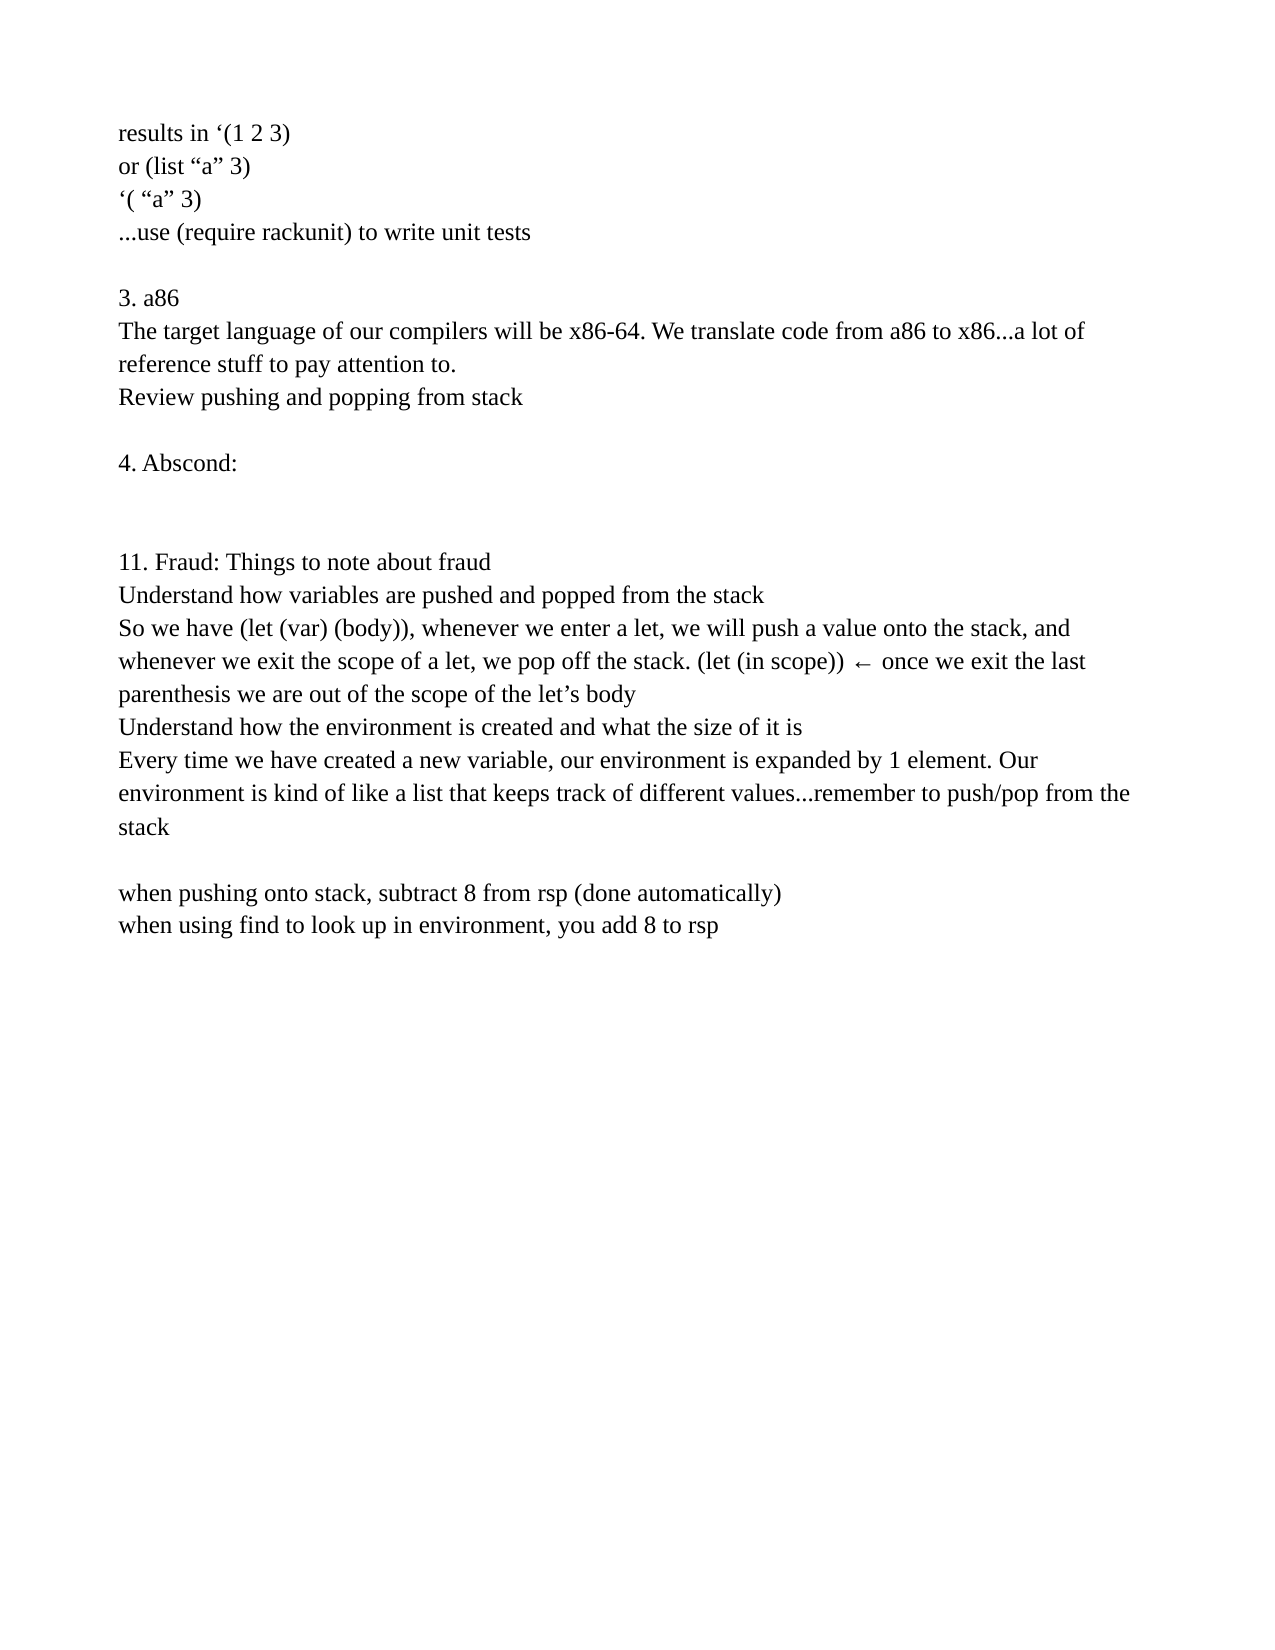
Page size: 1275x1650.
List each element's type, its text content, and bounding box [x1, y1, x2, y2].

text So we have (let (var) (body)), whenever we enter a let, we will push a value onto the stack, and whenever we exit the scope of a let, we pop off the stack. (let (in scope)) ← once we exit the last parenthesis we are out of the scope of the let’s body [118, 613, 1157, 708]
text results in ‘(1 2 3) [118, 118, 1157, 147]
text Every time we have created a new variable, our environment is expanded by 1 element. Our environment is kind of like a list that keeps track of different values...remember to push/pop from the stack [118, 746, 1157, 840]
text Understand how the environment is created and what the size of it is [118, 712, 1157, 741]
text Review pushing and popping from stack [118, 382, 1157, 411]
text 3. a86 [118, 283, 1157, 312]
text ‘( “a” 3) [118, 184, 1157, 213]
text or (list “a” 3) [118, 151, 1157, 180]
text The target language of our compilers will be x86-64. We translate code from a86 to x86...a lot of reference stuff to pay attention to. [118, 316, 1157, 378]
text ...use (require rackunit) to write unit tests [118, 217, 1157, 246]
text when pushing onto stack, subtract 8 from rsp (done automatically) [118, 878, 1157, 906]
text when using find to look up in environment, you add 8 to rsp [118, 911, 1157, 939]
text 4. Abscond: [118, 448, 1157, 477]
text Understand how variables are pushed and popped from the stack [118, 580, 1157, 609]
text 11. Fraud: Things to note about fraud [118, 547, 1157, 576]
